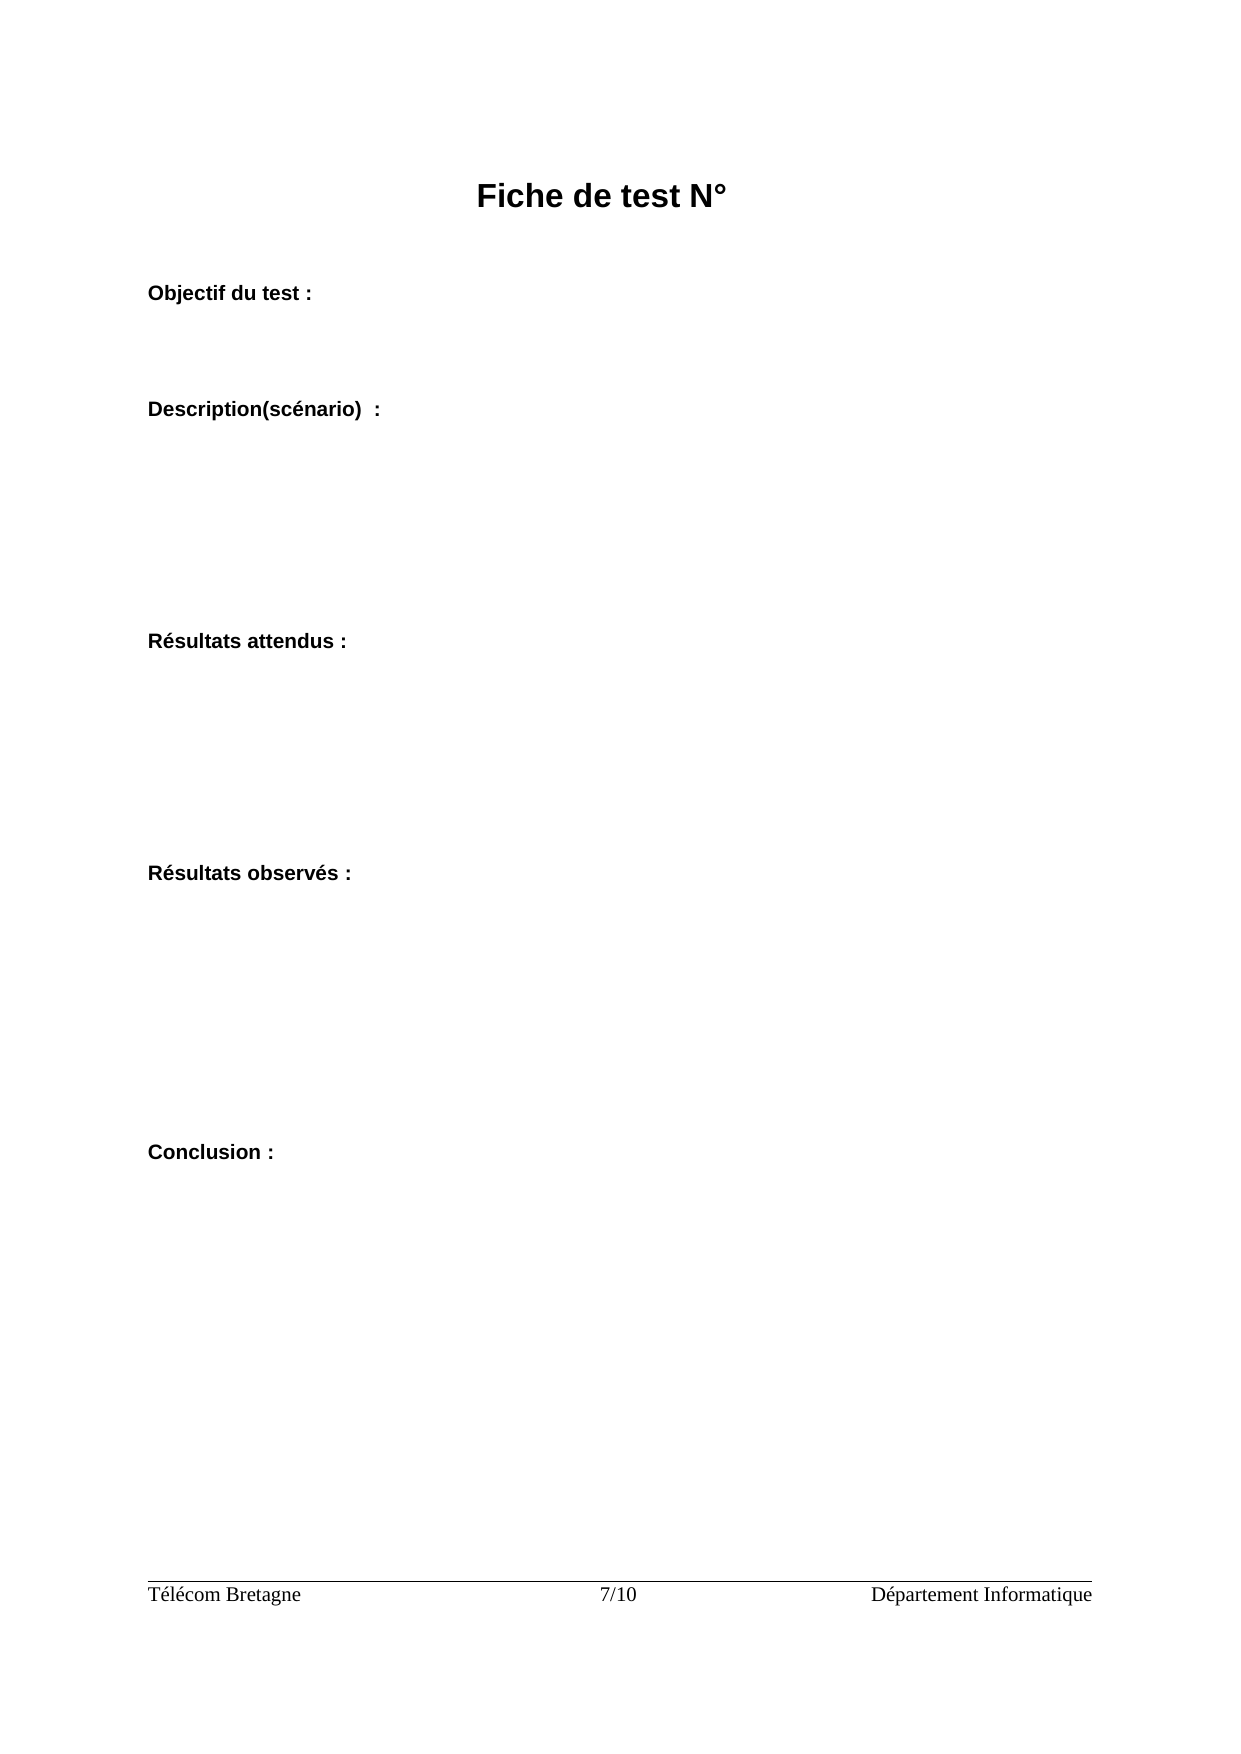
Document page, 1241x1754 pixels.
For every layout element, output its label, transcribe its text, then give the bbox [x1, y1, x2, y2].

text Description(scénario) : [148, 397, 1092, 421]
text Objectif du test : [148, 281, 1092, 304]
title Fiche de test N° [148, 177, 1092, 214]
subtitle Conclusion : [148, 1141, 1092, 1164]
text Résultats observés : [148, 862, 1092, 885]
text Résultats attendus : [148, 630, 1092, 653]
